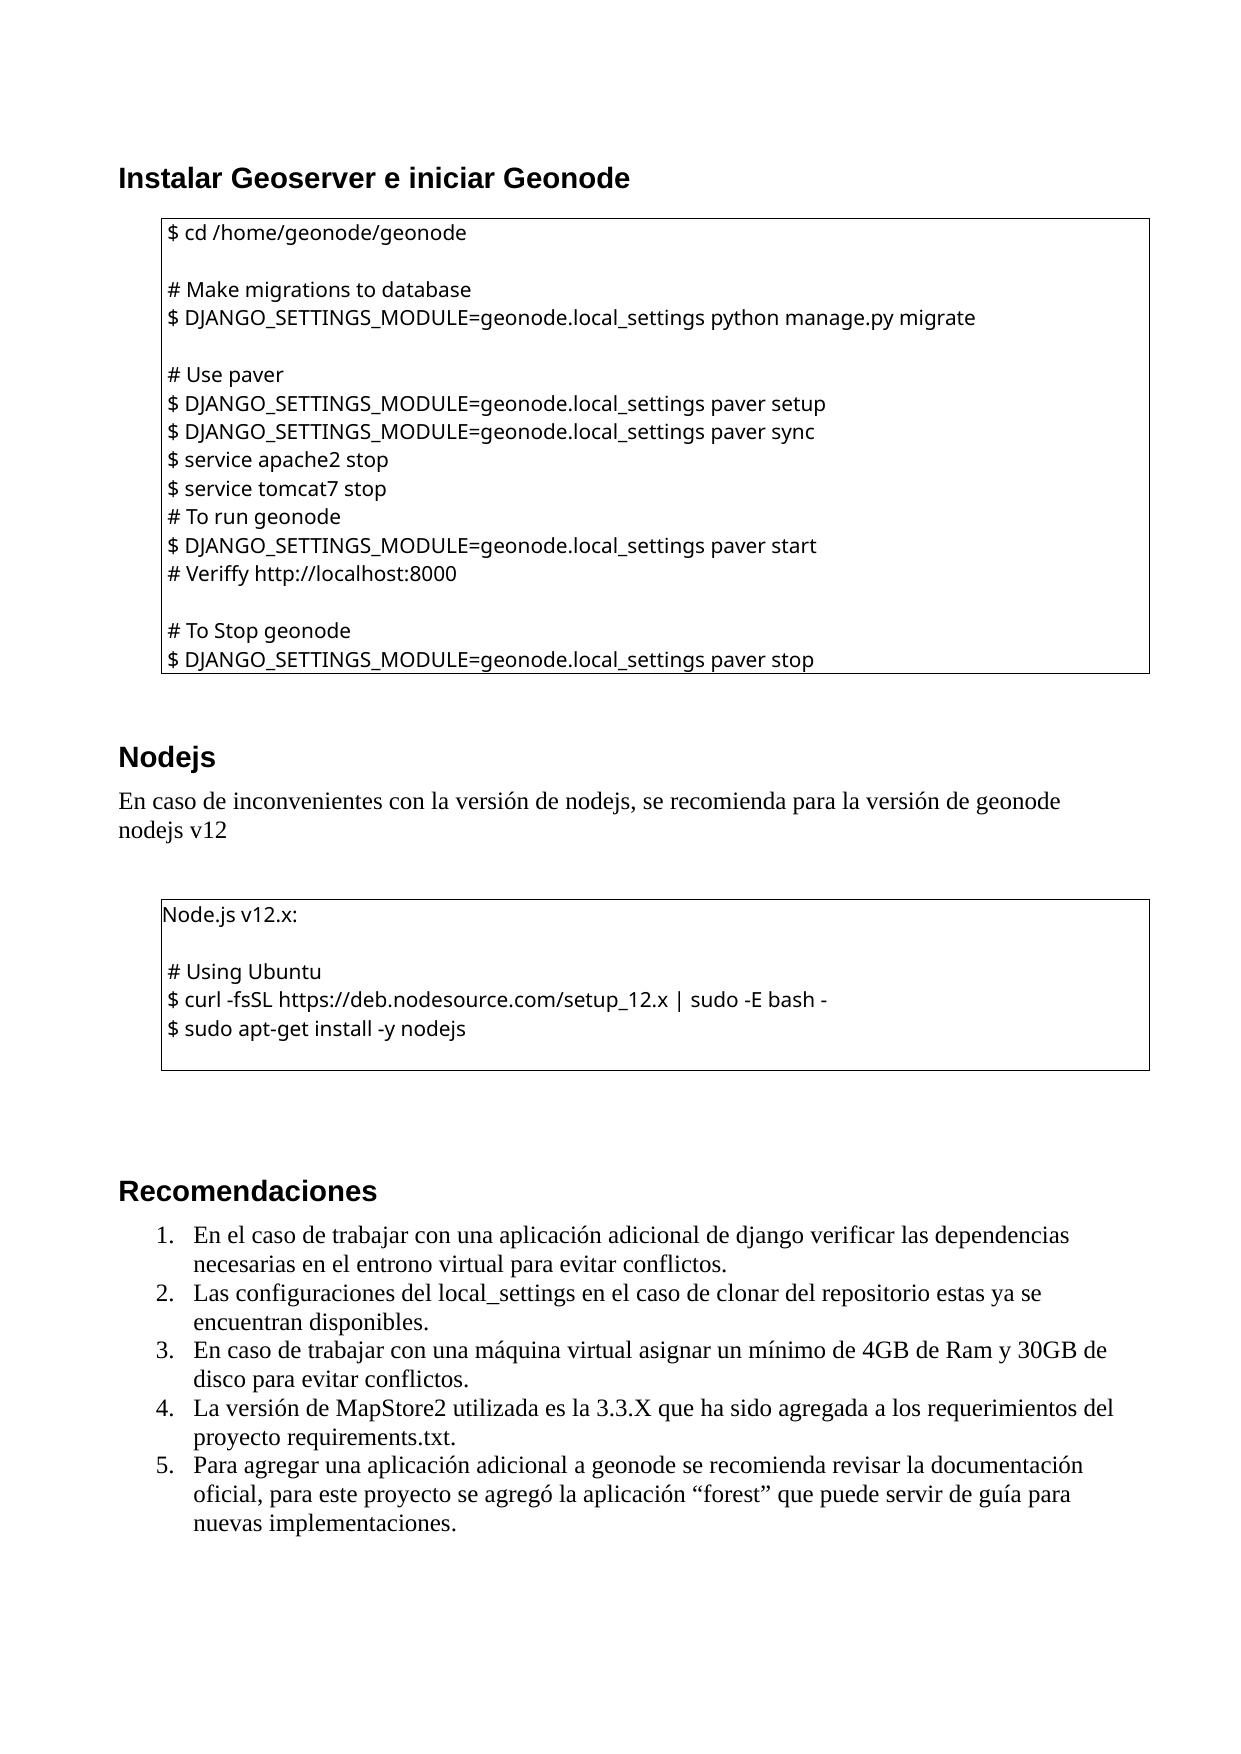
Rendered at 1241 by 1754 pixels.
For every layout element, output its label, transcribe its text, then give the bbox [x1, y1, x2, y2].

list En caso de trabajar con una máquina virtual asignar un mínimo de 4GB de Ram y 30GB de disco para evitar conflictos. [156, 1336, 1122, 1393]
subtitle Instalar Geoserver e iniciar Geonode [118, 161, 1122, 195]
list En el caso de trabajar con una aplicación adicional de django verificar las dependencias necesarias en el entrono virtual para evitar conflictos. [156, 1221, 1122, 1278]
list Las configuraciones del local_settings en el caso de clonar del repositorio estas ya se encuentran disponibles. [156, 1278, 1122, 1336]
list La versión de MapStore2 utilizada es la 3.3.X que ha sido agregada a los requerimientos del proyecto requirements.txt. [156, 1393, 1122, 1451]
subtitle Nodejs [118, 740, 1122, 773]
subtitle Recomendaciones [118, 1174, 1122, 1208]
list Para agregar una aplicación adicional a geonode se recomienda revisar la documentación oficial, para este proyecto se agregó la aplicación “forest” que puede servir de guía para nuevas implementaciones. [156, 1451, 1122, 1537]
text En caso de inconvenientes con la versión de nodejs, se recomienda para la versión de geonode nodejs v12 [118, 786, 1122, 843]
